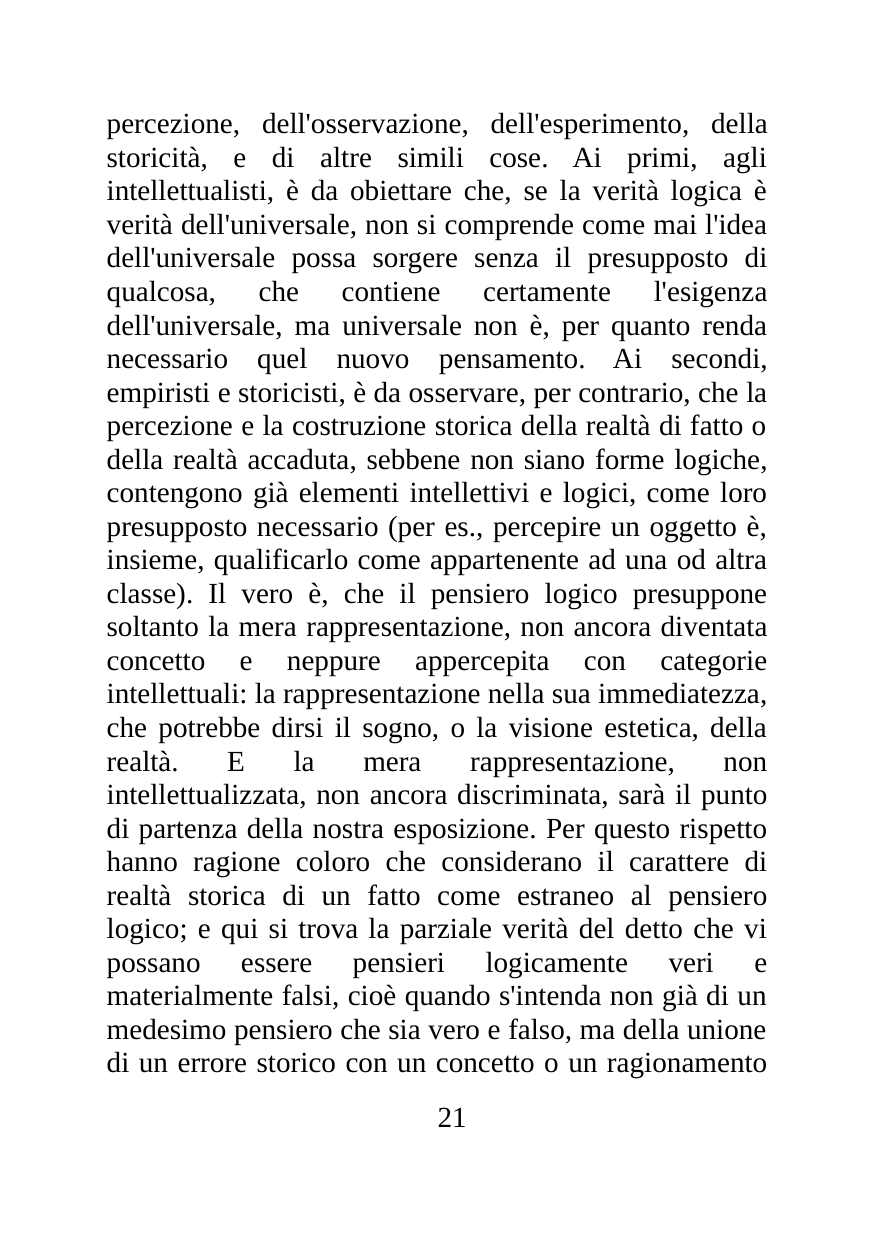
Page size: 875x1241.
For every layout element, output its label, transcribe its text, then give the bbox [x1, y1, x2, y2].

text percezione, dell'osservazione, dell'esperimento, della storicità, e di altre simili cose. Ai primi, agli intellettualisti, è da obiettare che, se la verità logica è verità dell'universale, non si comprende come mai l'idea dell'universale possa sorgere senza il presupposto di qualcosa, che contiene certamente l'esigenza dell'universale, ma universale non è, per quanto renda necessario quel nuovo pensamento. Ai secondi, empiristi e storicisti, è da osservare, per contrario, che la percezione e la costruzione storica della realtà di fatto o della realtà accaduta, sebbene non siano forme logiche, contengono già elementi intellettivi e logici, come loro presupposto necessario (per es., percepire un oggetto è, insieme, qualificarlo come appartenente ad una od altra classe). Il vero è, che il pensiero logico presuppone soltanto la mera rappresentazione, non ancora diventata concetto e neppure appercepita con categorie intellettuali: la rappresentazione nella sua immediatezza, che potrebbe dirsi il sogno, o la visione estetica, della realtà. E la mera rappresentazione, non intellettualizzata, non ancora discriminata, sarà il punto di partenza della nostra esposizione. Per questo rispetto hanno ragione coloro che considerano il carattere di realtà storica di un fatto come estraneo al pensiero logico; e qui si trova la parziale verità del detto che vi possano essere pensieri logicamente veri e materialmente falsi, cioè quando s'intenda non già di un medesimo pensiero che sia vero e falso, ma della unione di un errore storico con un concetto o un ragionamento [106, 106, 768, 1079]
